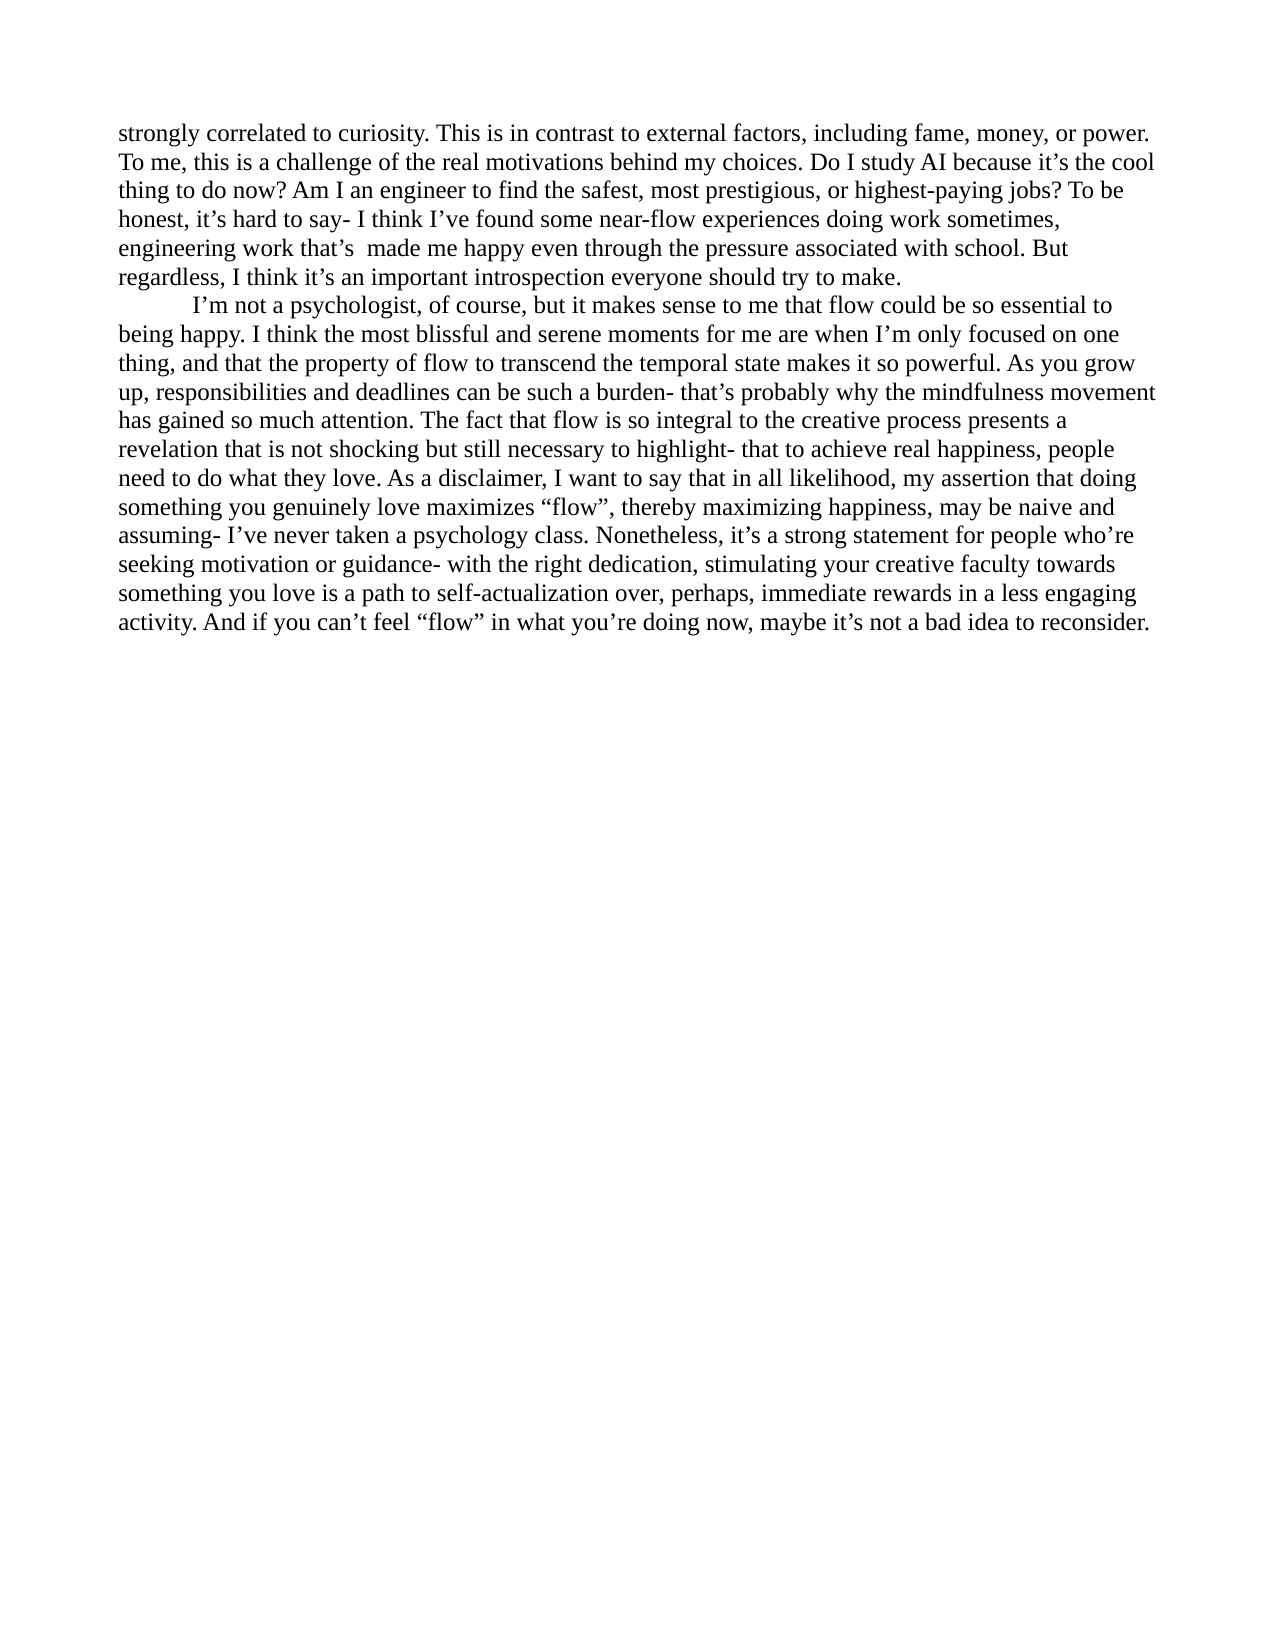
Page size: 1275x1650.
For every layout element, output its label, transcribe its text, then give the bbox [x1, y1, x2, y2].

text strongly correlated to curiosity. This is in contrast to external factors, including fame, money, or power. To me, this is a challenge of the real motivations behind my choices. Do I study AI because it’s the cool thing to do now? Am I an engineer to find the safest, most prestigious, or highest-paying jobs? To be honest, it’s hard to say- I think I’ve found some near-flow experiences doing work sometimes, engineering work that’s made me happy even through the pressure associated with school. But regardless, I think it’s an important introspection everyone should try to make. [118, 118, 1157, 291]
text I’m not a psychologist, of course, but it makes sense to me that flow could be so essential to being happy. I think the most blissful and serene moments for me are when I’m only focused on one thing, and that the property of flow to transcend the temporal state makes it so powerful. As you grow up, responsibilities and deadlines can be such a burden- that’s probably why the mindfulness movement has gained so much attention. The fact that flow is so integral to the creative process presents a revelation that is not shocking but still necessary to highlight- that to achieve real happiness, people need to do what they love. As a disclaimer, I want to say that in all likelihood, my assertion that doing something you genuinely love maximizes “flow”, thereby maximizing happiness, may be naive and assuming- I’ve never taken a psychology class. Nonetheless, it’s a strong statement for people who’re seeking motivation or guidance- with the right dedication, stimulating your creative faculty towards something you love is a path to self-actualization over, perhaps, immediate rewards in a less engaging activity. And if you can’t feel “flow” in what you’re doing now, maybe it’s not a bad idea to reconsider. [118, 291, 1157, 636]
